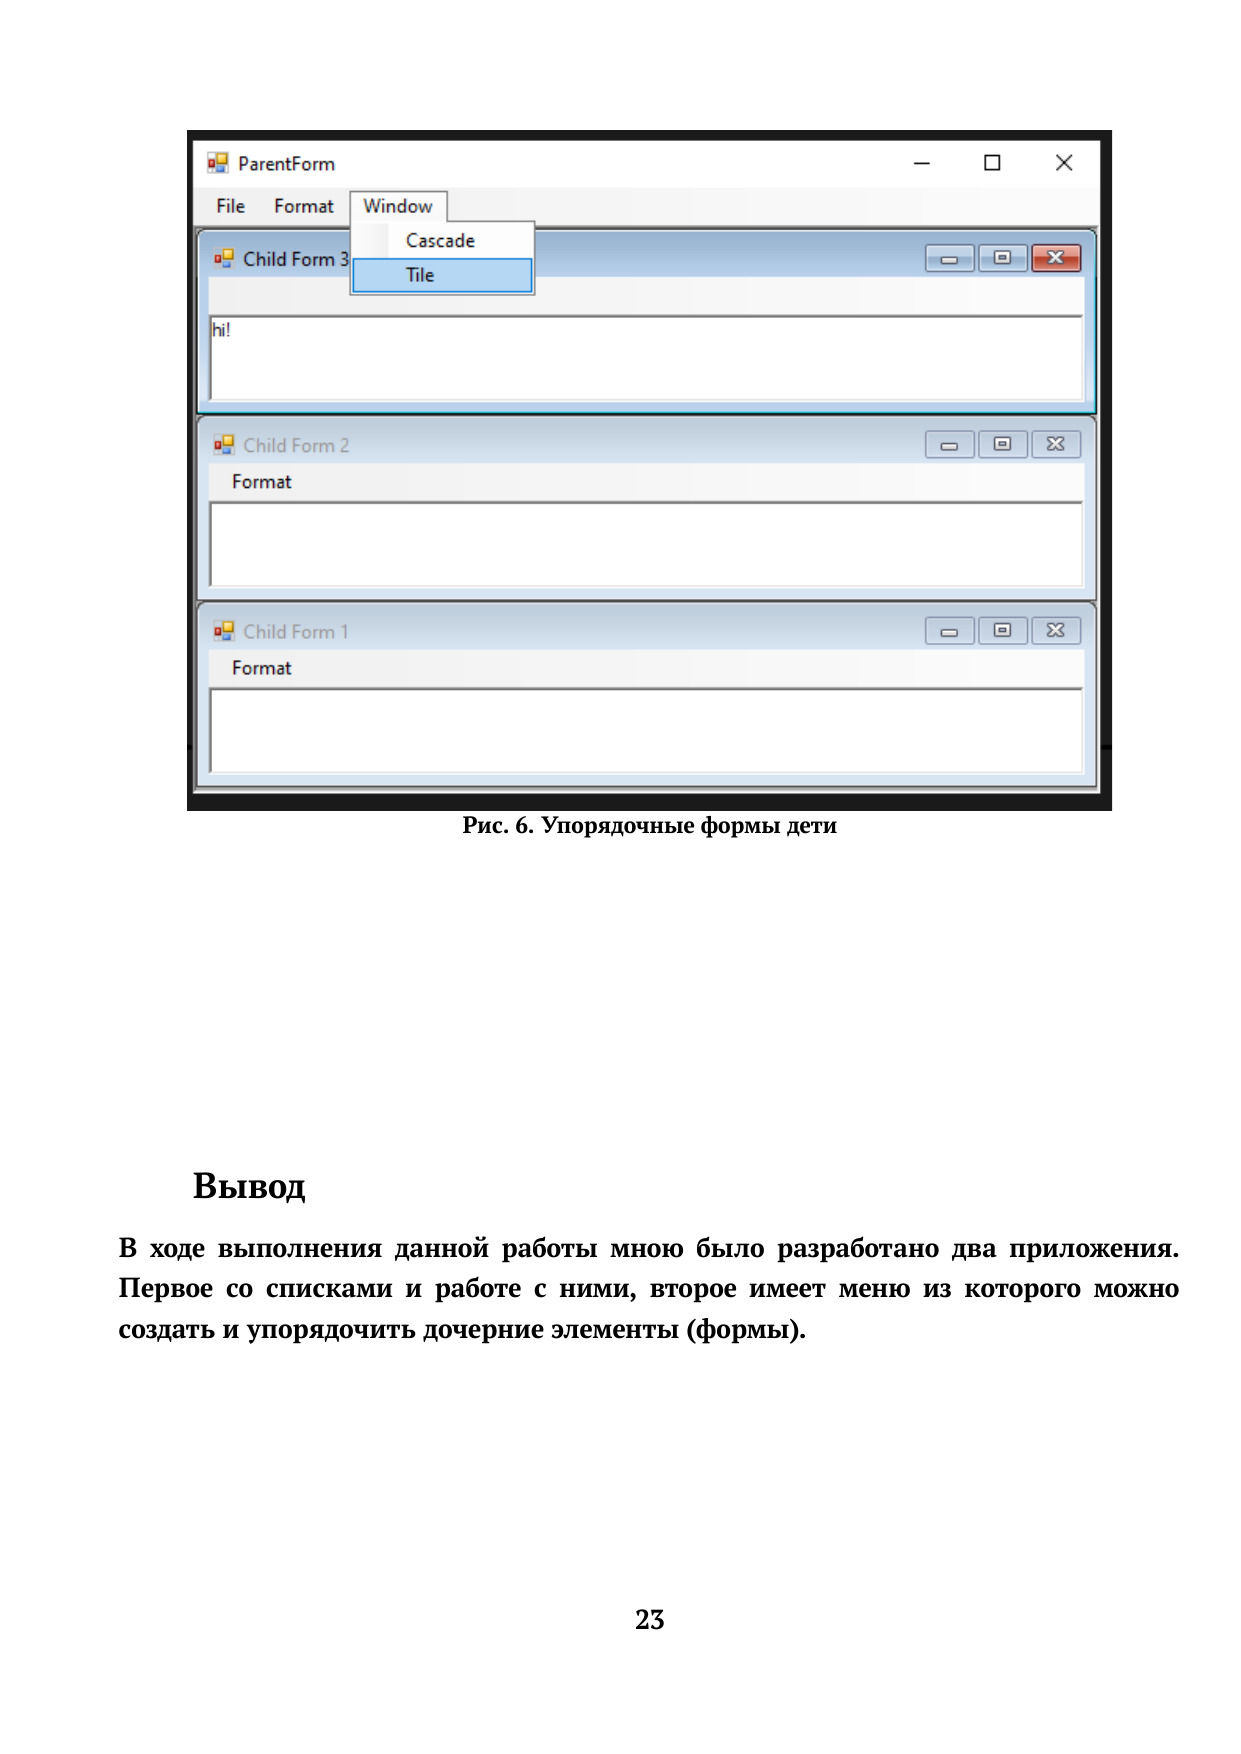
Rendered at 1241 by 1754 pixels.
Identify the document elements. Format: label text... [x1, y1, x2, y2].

subtitle Вывод [192, 1163, 1181, 1207]
text Рис. 6. Упорядочные формы дети [187, 811, 1112, 839]
text В ходе выполнения данной работы мною было разработано два приложения. Первое со списками и работе с ними, второе имеет меню из которого можно создать и упорядочить дочерние элементы (формы). [118, 1230, 1181, 1344]
picture [187, 130, 1113, 811]
